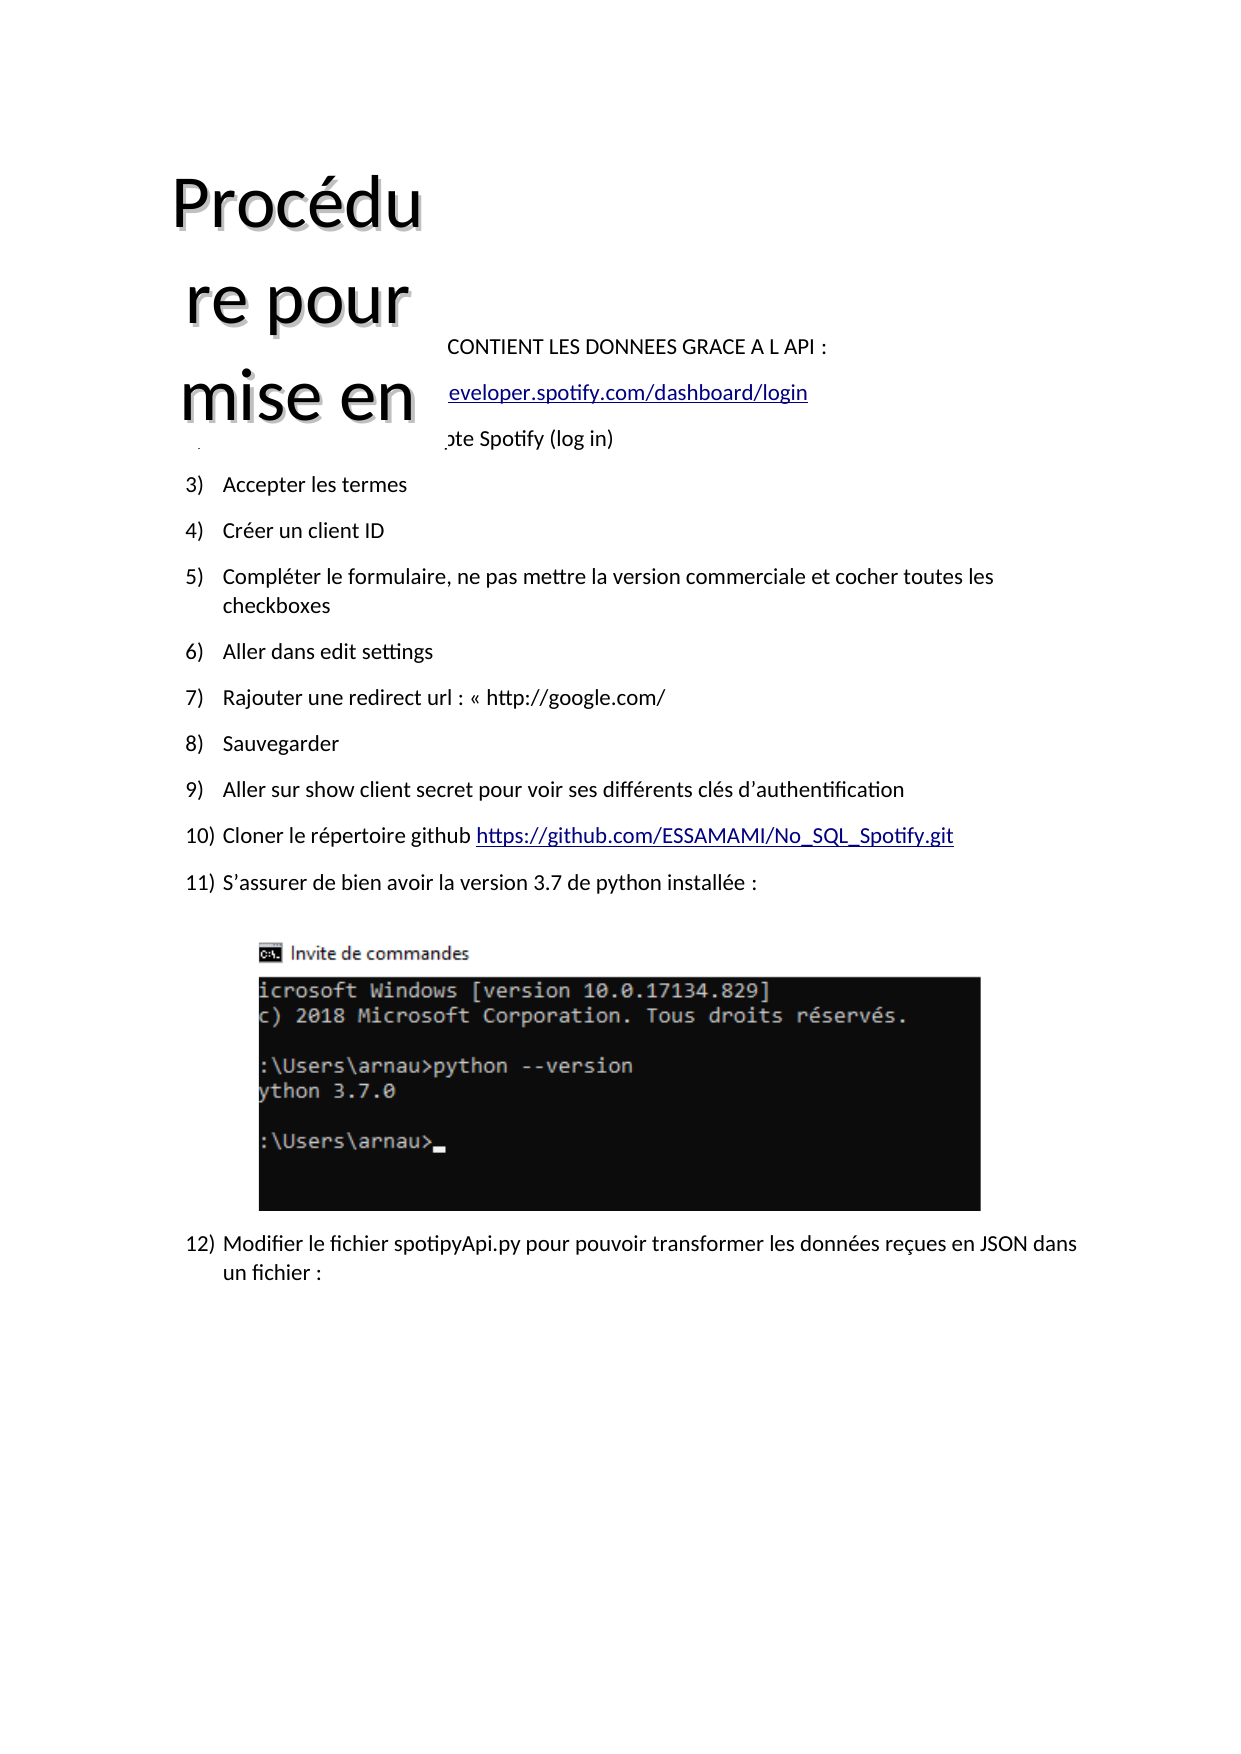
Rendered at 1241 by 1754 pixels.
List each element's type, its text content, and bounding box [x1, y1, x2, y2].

list Aller sur le site https://developer.spotify.com/dashboard/login [448, 378, 1093, 406]
list Modifier le fichier spotipyApi.py pour pouvoir transformer les données reçues en JSON dans un fichier : [185, 1229, 1093, 1286]
list S’assurer de bien avoir la version 3.7 de python installée : [185, 868, 1093, 896]
list Cloner le répertoire github https://github.com/ESSAMAMI/No_SQL_Spotify.git [185, 822, 1093, 849]
list Créer un client ID [185, 516, 1093, 544]
list Aller sur show client secret pour voir ses différents clés d’authentification [185, 776, 1093, 803]
text Procédure pour mise en place du projet de NoSQL [163, 155, 433, 440]
text PARTIE CREATION DU JSON QUI CONTIENT LES DONNEES GRACE A L API : [448, 332, 1093, 360]
list Compléter le formulaire, ne pas mettre la version commerciale et cocher toutes les checkboxes [185, 562, 1093, 619]
list Aller dans edit settings [185, 637, 1093, 665]
list Accepter les termes [185, 470, 1093, 498]
list Se connecter à son compte Spotify (log in) [185, 424, 1093, 452]
list Rajouter une redirect url : « http://google.com/ [185, 683, 1093, 711]
list Sauvegarder [185, 729, 1093, 757]
